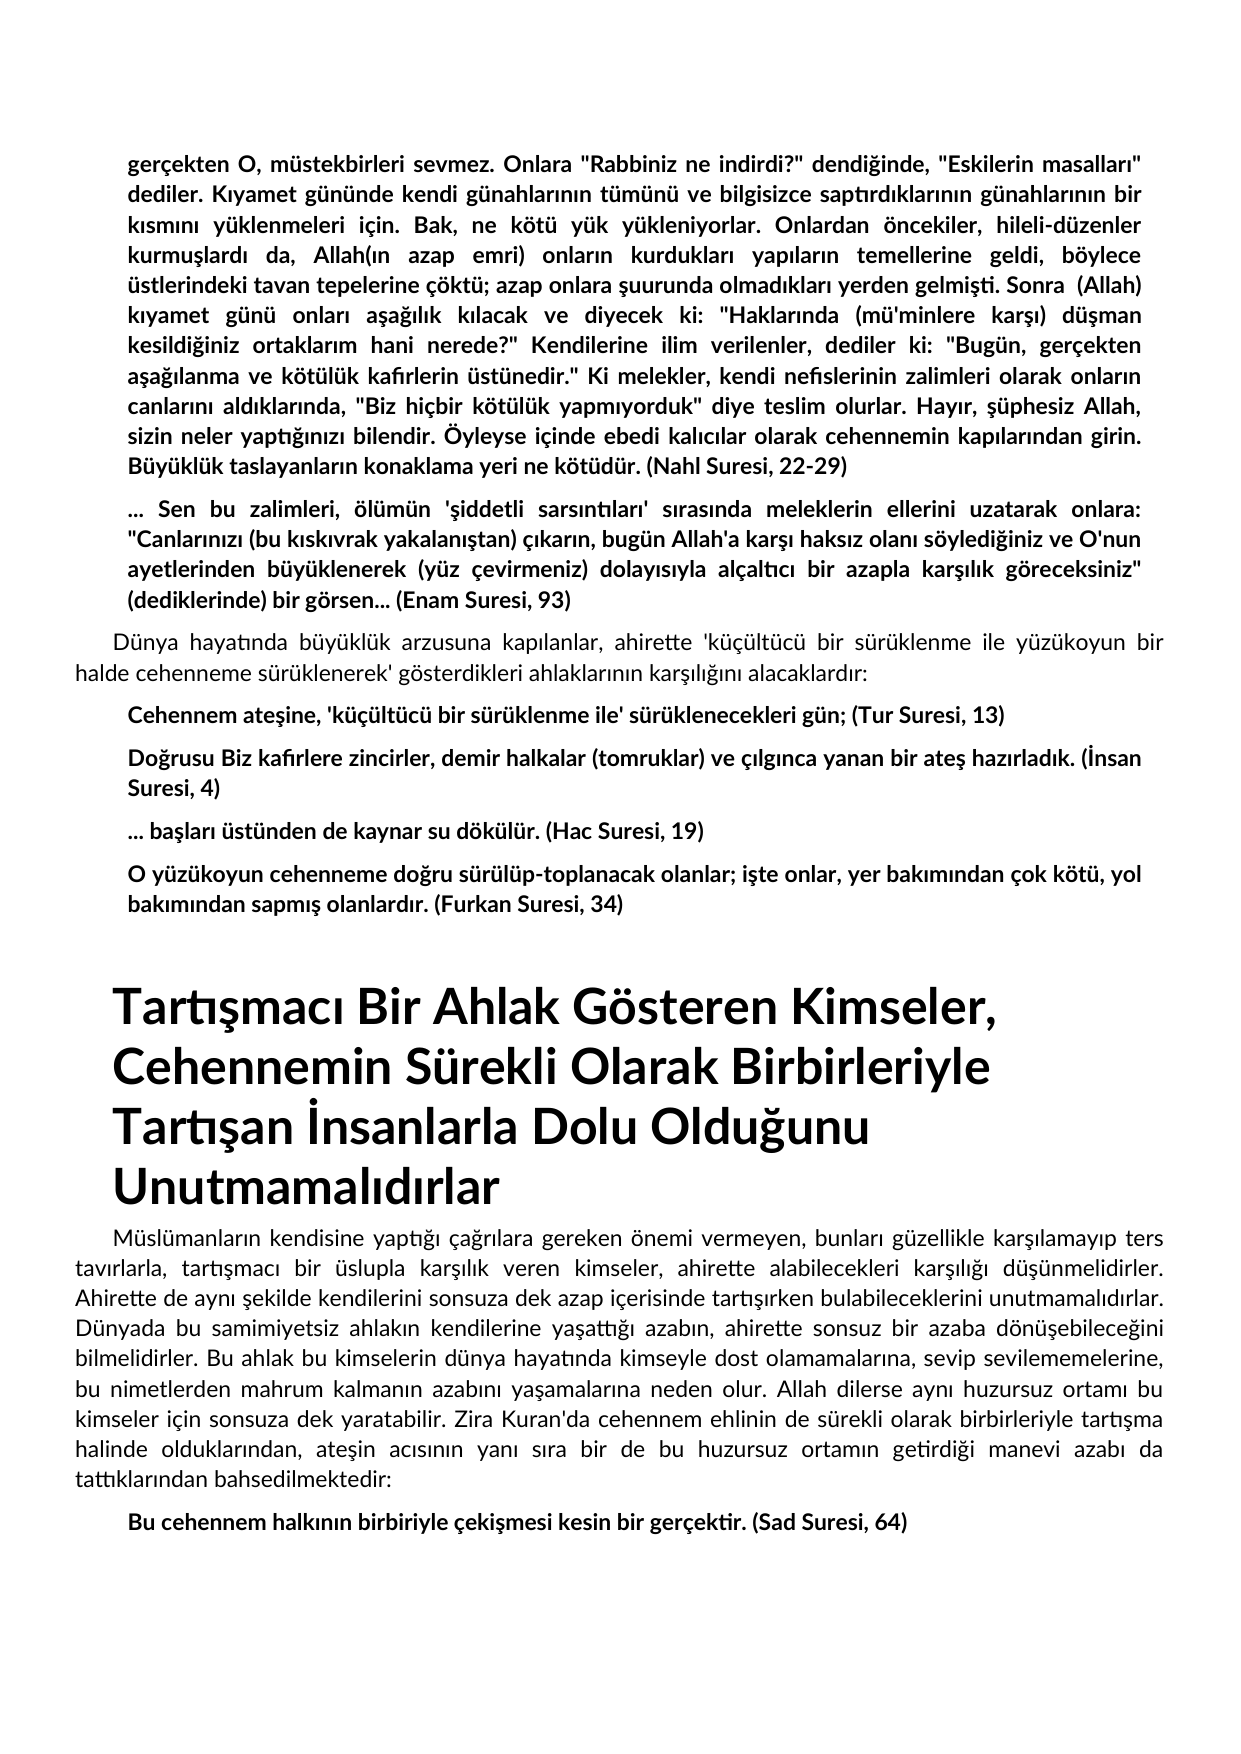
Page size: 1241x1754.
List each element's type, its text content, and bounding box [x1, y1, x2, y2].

text ... Sen bu zalimleri, ölümün 'şiddetli sarsıntıları' sırasında meleklerin ellerini uzatarak onlara: "Canlarınızı (bu kıskıvrak yakalanıştan) çıkarın, bugün Allah'a karşı haksız olanı söylediğiniz ve O'nun ayetlerinden büyüklenerek (yüz çevirmeniz) dolayısıyla alçaltıcı bir azapla karşılık göreceksiniz" (dediklerinde) bir görsen... (Enam Suresi, 93) [127, 495, 1143, 613]
text Dünya hayatında büyüklük arzusuna kapılanlar, ahirette 'küçültücü bir sürüklenme ile yüzükoyun bir halde cehenneme sürüklenerek' gösterdikleri ahlaklarının karşılığını alacaklardır: [75, 628, 1165, 686]
subtitle Tartışmacı Bir Ahlak Gösteren Kimseler, Cehennemin Sürekli Olarak Birbirleriyle Tartışan İnsanlarla Dolu Olduğunu Unutmamalıdırlar [112, 975, 1165, 1215]
text Müslümanların kendisine yaptığı çağrılara gereken önemi vermeyen, bunları güzellikle karşılamayıp ters tavırlarla, tartışmacı bir üslupla karşılık veren kimseler, ahirette alabilecekleri karşılığı düşünmelidirler. Ahirette de aynı şekilde kendilerini sonsuza dek azap içerisinde tartışırken bulabileceklerini unutmamalıdırlar. Dünyada bu samimiyetsiz ahlakın kendilerine yaşattığı azabın, ahirette sonsuz bir azaba dönüşebileceğini bilmelidirler. Bu ahlak bu kimselerin dünya hayatında kimseyle dost olamamalarına, sevip sevilememelerine, bu nimetlerden mahrum kalmanın azabını yaşamalarına neden olur. Allah dilerse aynı huzursuz ortamı bu kimseler için sonsuza dek yaratabilir. Zira Kuran'da cehennem ehlinin de sürekli olarak birbirleriyle tartışma halinde olduklarından, ateşin acısının yanı sıra bir de bu huzursuz ortamın getirdiği manevi azabı da tattıklarından bahsedilmektedir: [75, 1223, 1165, 1492]
text ... başları üstünden de kaynar su dökülür. (Hac Suresi, 19) [127, 817, 1143, 844]
text gerçekten O, müstekbirleri sevmez. Onlara "Rabbiniz ne indirdi?" dendiğinde, "Eskilerin masalları" dediler. Kıyamet gününde kendi günahlarının tümünü ve bilgisizce saptırdıklarının günahlarının bir kısmını yüklenmeleri için. Bak, ne kötü yük yükleniyorlar. Onlardan öncekiler, hileli-düzenler kurmuşlardı da, Allah(ın azap emri) onların kurdukları yapıların temellerine geldi, böylece üstlerindeki tavan tepelerine çöktü; azap onlara şuurunda olmadıkları yerden gelmişti. Sonra (Allah) kıyamet günü onları aşağılık kılacak ve diyecek ki: "Haklarında (mü'minlere karşı) düşman kesildiğiniz ortaklarım hani nerede?" Kendilerine ilim verilenler, dediler ki: "Bugün, gerçekten aşağılanma ve kötülük kafirlerin üstünedir." Ki melekler, kendi nefislerinin zalimleri olarak onların canlarını aldıklarında, "Biz hiçbir kötülük yapmıyorduk" diye teslim olurlar. Hayır, şüphesiz Allah, sizin neler yaptığınızı bilendir. Öyleyse içinde ebedi kalıcılar olarak cehennemin kapılarından girin. Büyüklük taslayanların konaklama yeri ne kötüdür. (Nahl Suresi, 22-29) [127, 150, 1143, 479]
text Cehennem ateşine, 'küçültücü bir sürüklenme ile' sürüklenecekleri gün; (Tur Suresi, 13) [127, 701, 1143, 728]
text O yüzükoyun cehenneme doğru sürülüp-toplanacak olanlar; işte onlar, yer bakımından çok kötü, yol bakımından sapmış olanlardır. (Furkan Suresi, 34) [127, 859, 1143, 917]
text Bu cehennem halkının birbiriyle çekişmesi kesin bir gerçektir. (Sad Suresi, 64) [127, 1508, 1143, 1535]
text Doğrusu Biz kafirlere zincirler, demir halkalar (tomruklar) ve çılgınca yanan bir ateş hazırladık. (İnsan Suresi, 4) [127, 744, 1143, 801]
